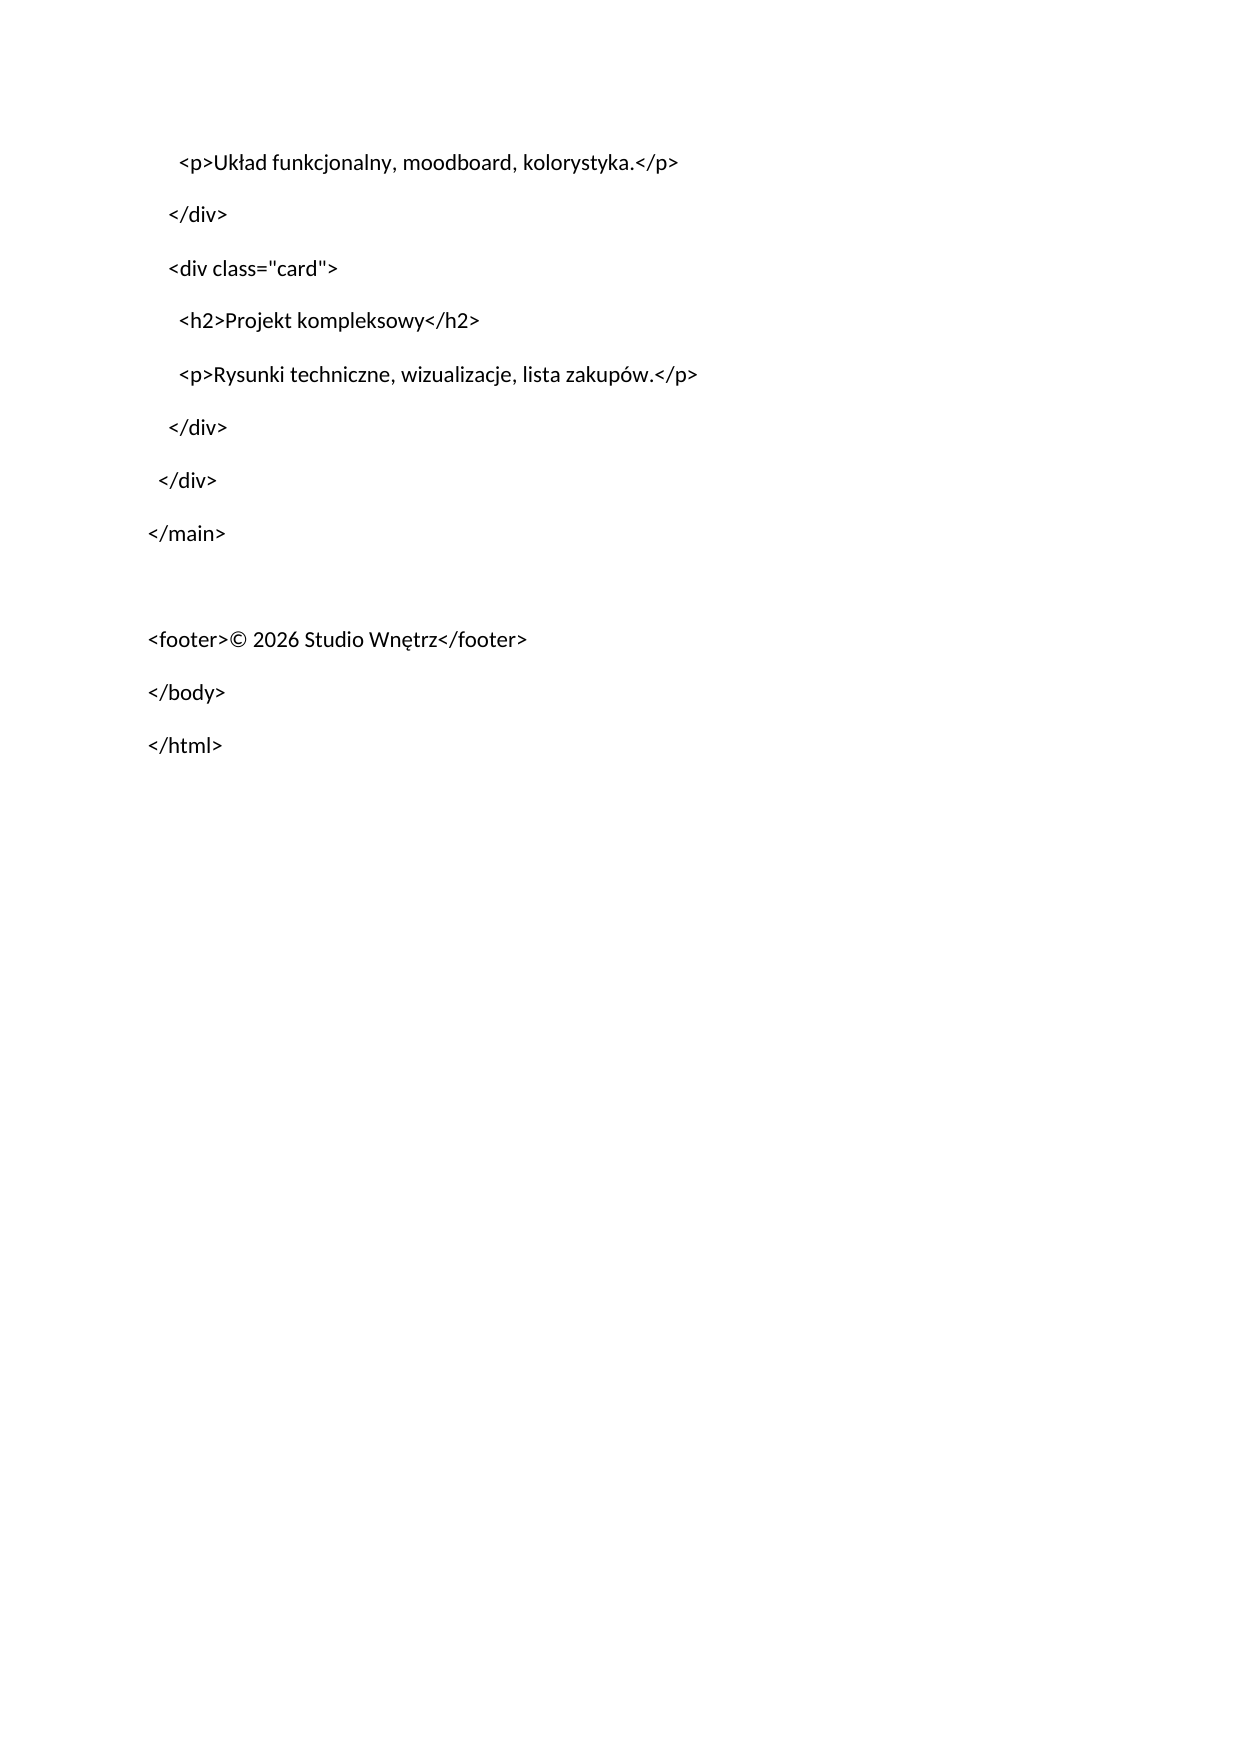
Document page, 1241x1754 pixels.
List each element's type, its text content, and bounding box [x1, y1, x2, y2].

text </body> [148, 678, 1093, 706]
text <footer>© 2026 Studio Wnętrz</footer> [148, 625, 1093, 653]
text <p>Układ funkcjonalny, moodboard, kolorystyka.</p> [148, 148, 1093, 176]
text </div> [148, 201, 1093, 229]
text <p>Rysunki techniczne, wizualizacje, lista zakupów.</p> [148, 360, 1093, 388]
text </div> [148, 466, 1093, 494]
text <div class="card"> [148, 254, 1093, 282]
text </div> [148, 413, 1093, 441]
text <h2>Projekt kompleksowy</h2> [148, 307, 1093, 335]
text </main> [148, 519, 1093, 547]
text </html> [148, 731, 1093, 759]
